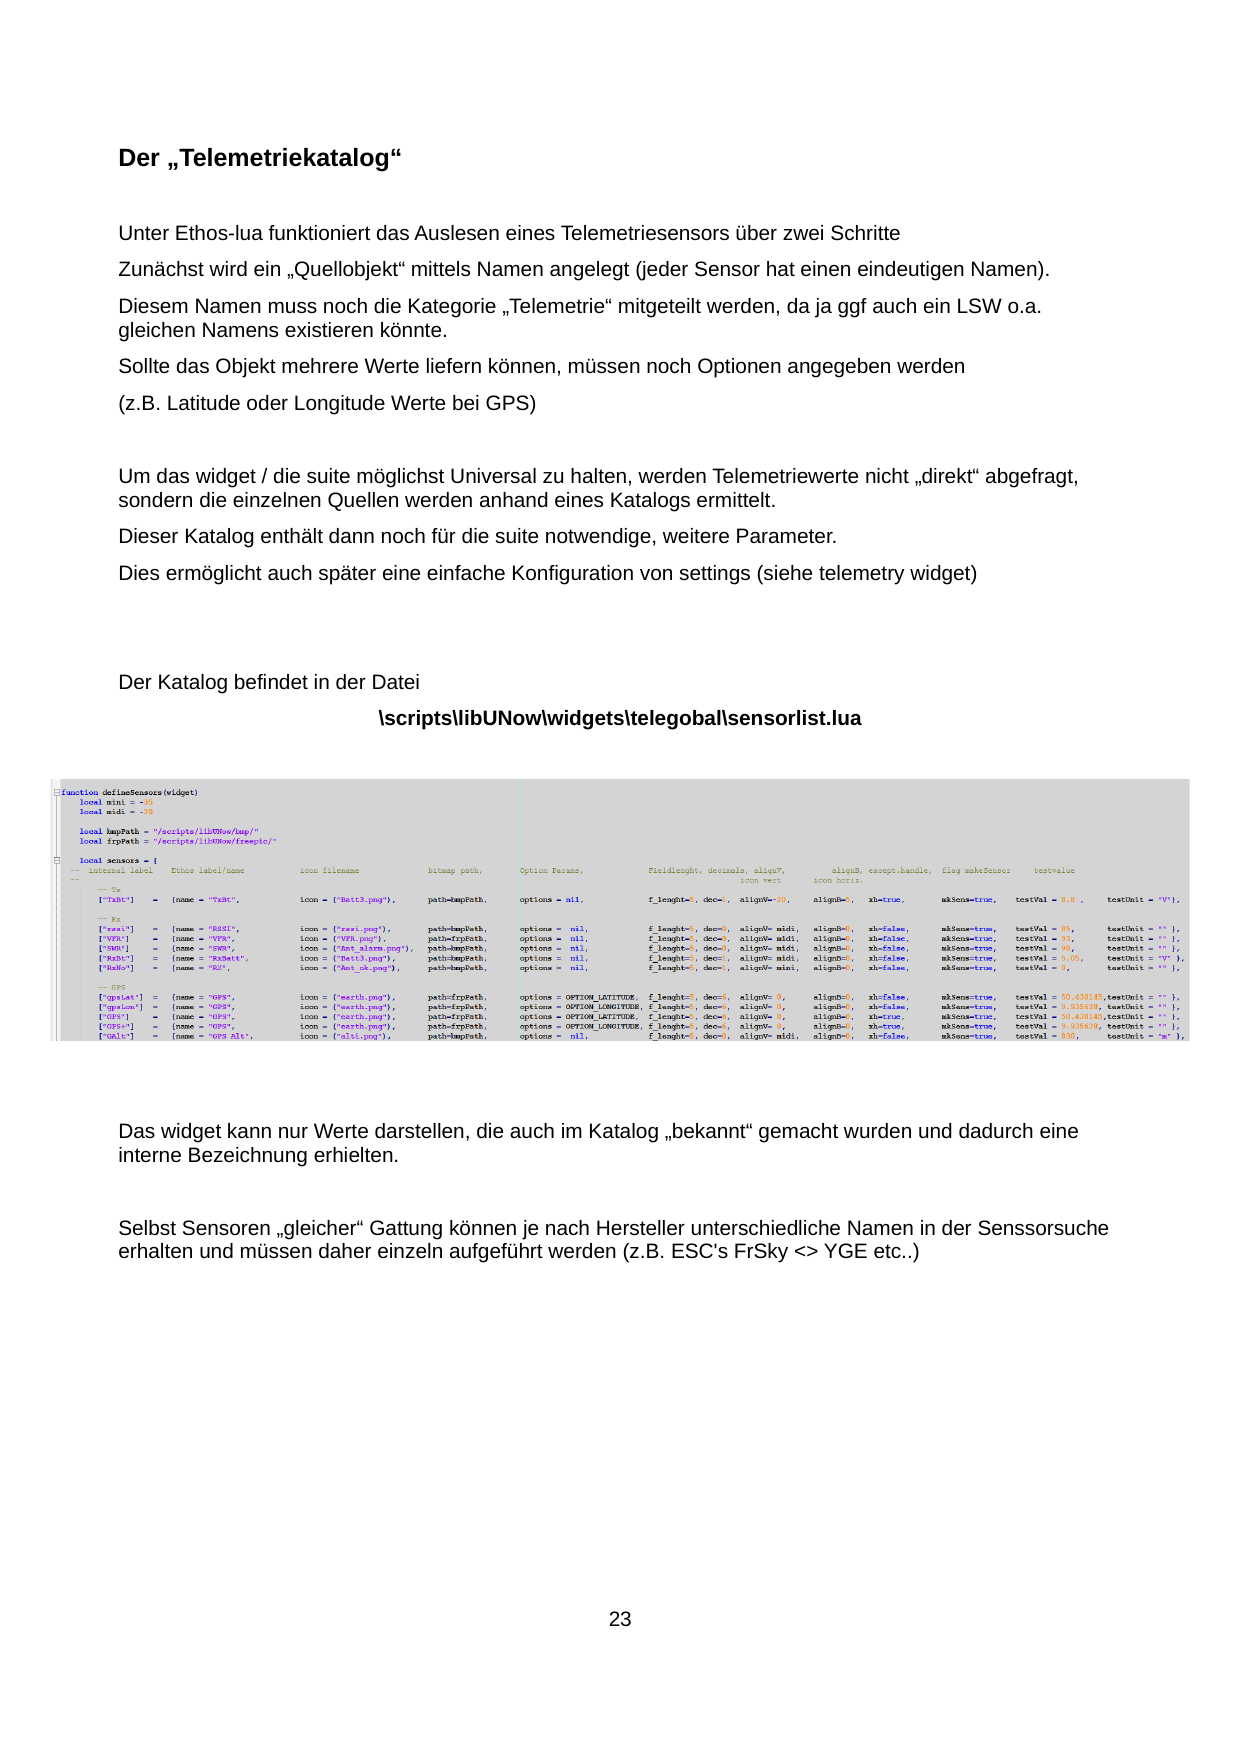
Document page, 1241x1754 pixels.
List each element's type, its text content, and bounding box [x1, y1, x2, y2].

text (z.B. Latitude oder Longitude Werte bei GPS) [118, 391, 1122, 414]
subtitle Das widget kann nur Werte darstellen, die auch im Katalog „bekannt“ gemacht wurden und dadurch eine interne Bezeichnung erhielten. [118, 1118, 1122, 1166]
text Der Katalog befindet in der Datei [118, 670, 1122, 694]
picture [50, 779, 1190, 1041]
text Diesem Namen muss noch die Kategorie „Telemetrie“ mitgeteilt werden, da ja ggf auch ein LSW o.a. gleichen Namens existieren könnte. [118, 294, 1122, 342]
subtitle Der „Telemetriekatalog“ [118, 143, 1122, 172]
subtitle Selbst Sensoren „gleicher“ Gattung können je nach Hersteller unterschiedliche Namen in der Senssorsuche erhalten und müssen daher einzeln aufgeführt werden (z.B. ESC's FrSky <> YGE etc..) [118, 1215, 1122, 1263]
text \scripts\libUNow\widgets\telegobal\sensorlist.lua [118, 706, 1122, 730]
text Sollte das Objekt mehrere Werte liefern können, müssen noch Optionen angegeben werden [118, 354, 1122, 378]
text Um das widget / die suite möglichst Universal zu halten, werden Telemetriewerte nicht „direkt“ abgefragt, sondern die einzelnen Quellen werden anhand eines Katalogs ermittelt. [118, 463, 1122, 511]
text Zunächst wird ein „Quellobjekt“ mittels Namen angelegt (jeder Sensor hat einen eindeutigen Namen). [118, 257, 1122, 281]
text Dies ermöglicht auch später eine einfache Konfiguration von settings (siehe telemetry widget) [118, 560, 1122, 584]
text Dieser Katalog enthält dann noch für die suite notwendige, weitere Parameter. [118, 524, 1122, 548]
text Unter Ethos-lua funktioniert das Auslesen eines Telemetriesensors über zwei Schritte [118, 221, 1122, 245]
